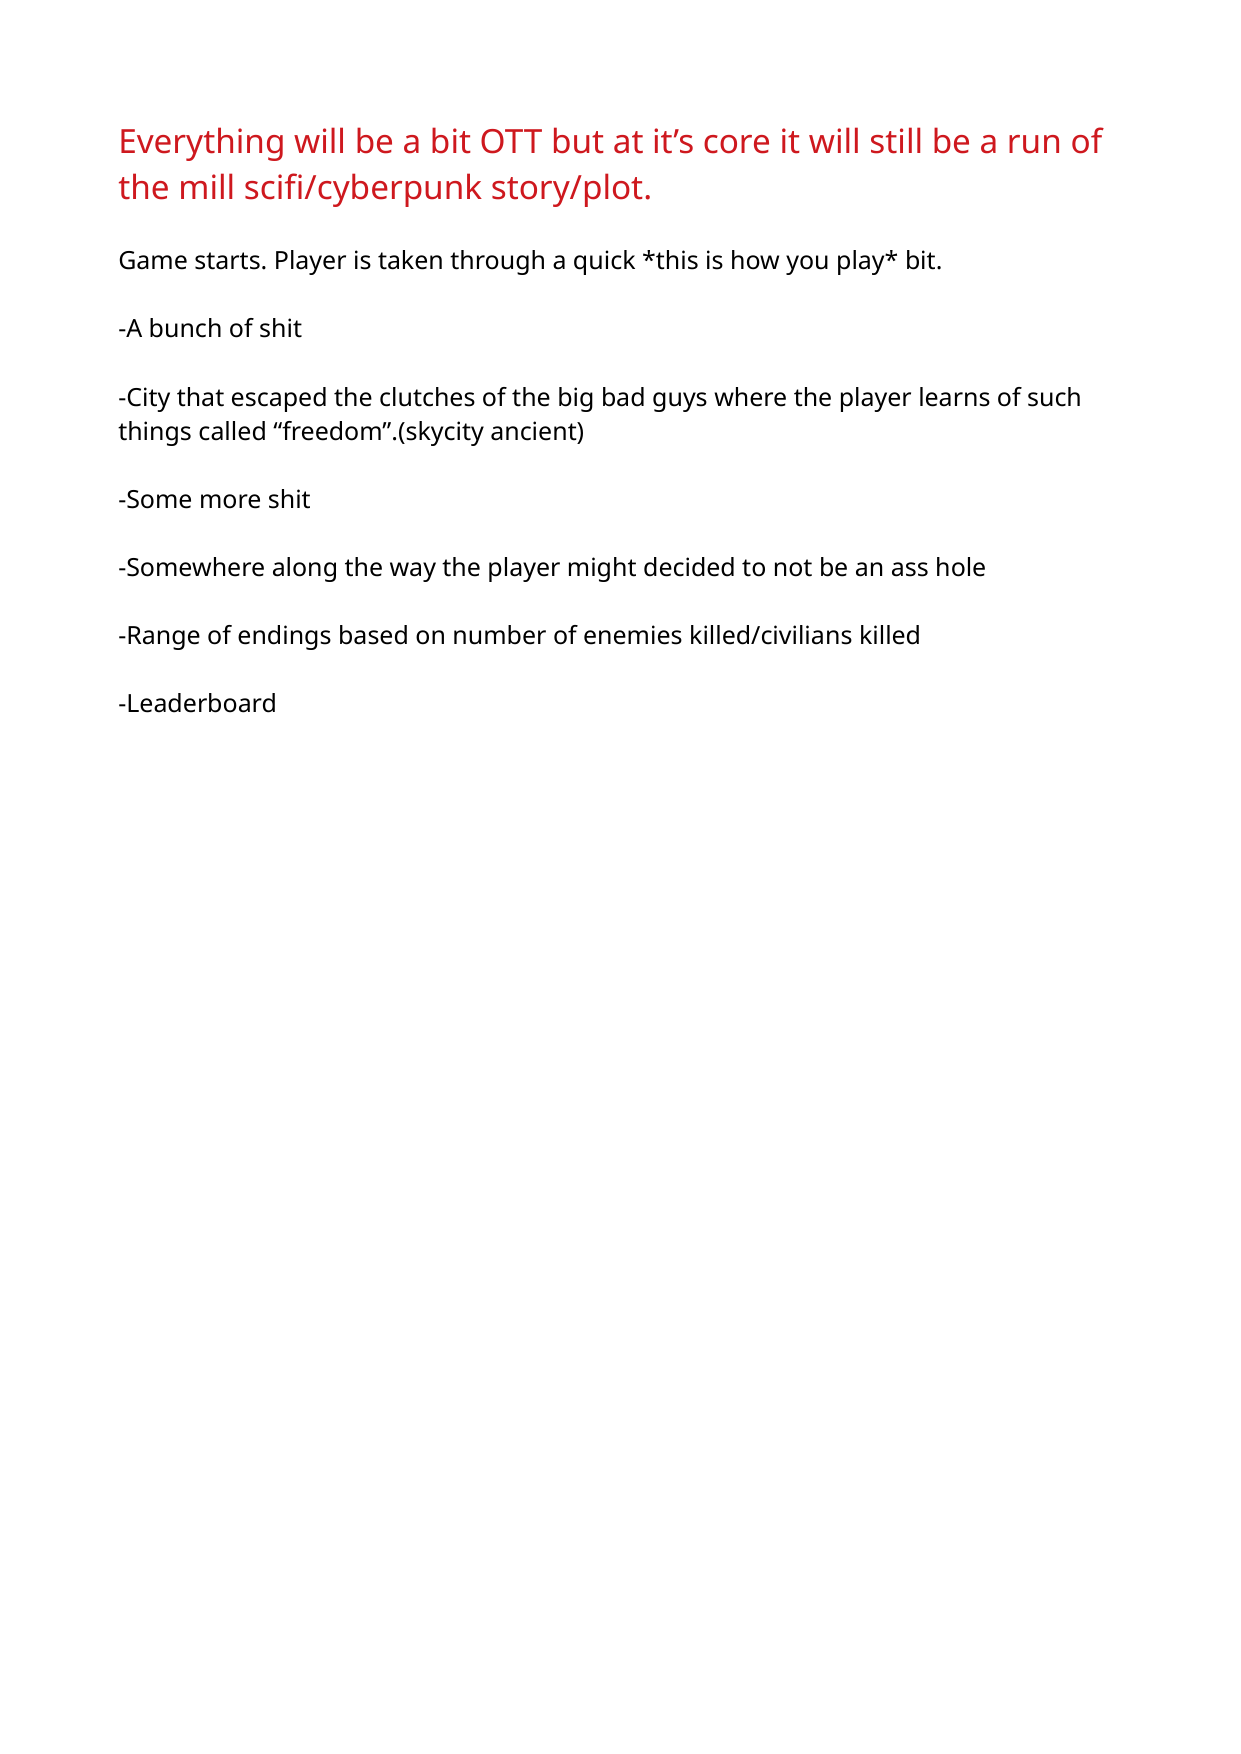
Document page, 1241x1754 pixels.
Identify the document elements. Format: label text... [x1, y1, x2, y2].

text -Some more shit [118, 481, 1122, 516]
text -A bunch of shit [118, 311, 1122, 345]
text -Leaderboard [118, 686, 1122, 720]
text -City that escaped the clutches of the big bad guys where the player learns of such things called “freedom”.(skycity ancient) [118, 379, 1122, 447]
text -Range of endings based on number of enemies killed/civilians killed [118, 618, 1122, 652]
text Game starts. Player is taken through a quick *this is how you play* bit. [118, 243, 1122, 277]
text Everything will be a bit OTT but at it’s core it will still be a run of the mill scifi/cyberpunk story/plot. [118, 118, 1122, 209]
text -Somewhere along the way the player might decided to not be an ass hole [118, 549, 1122, 584]
